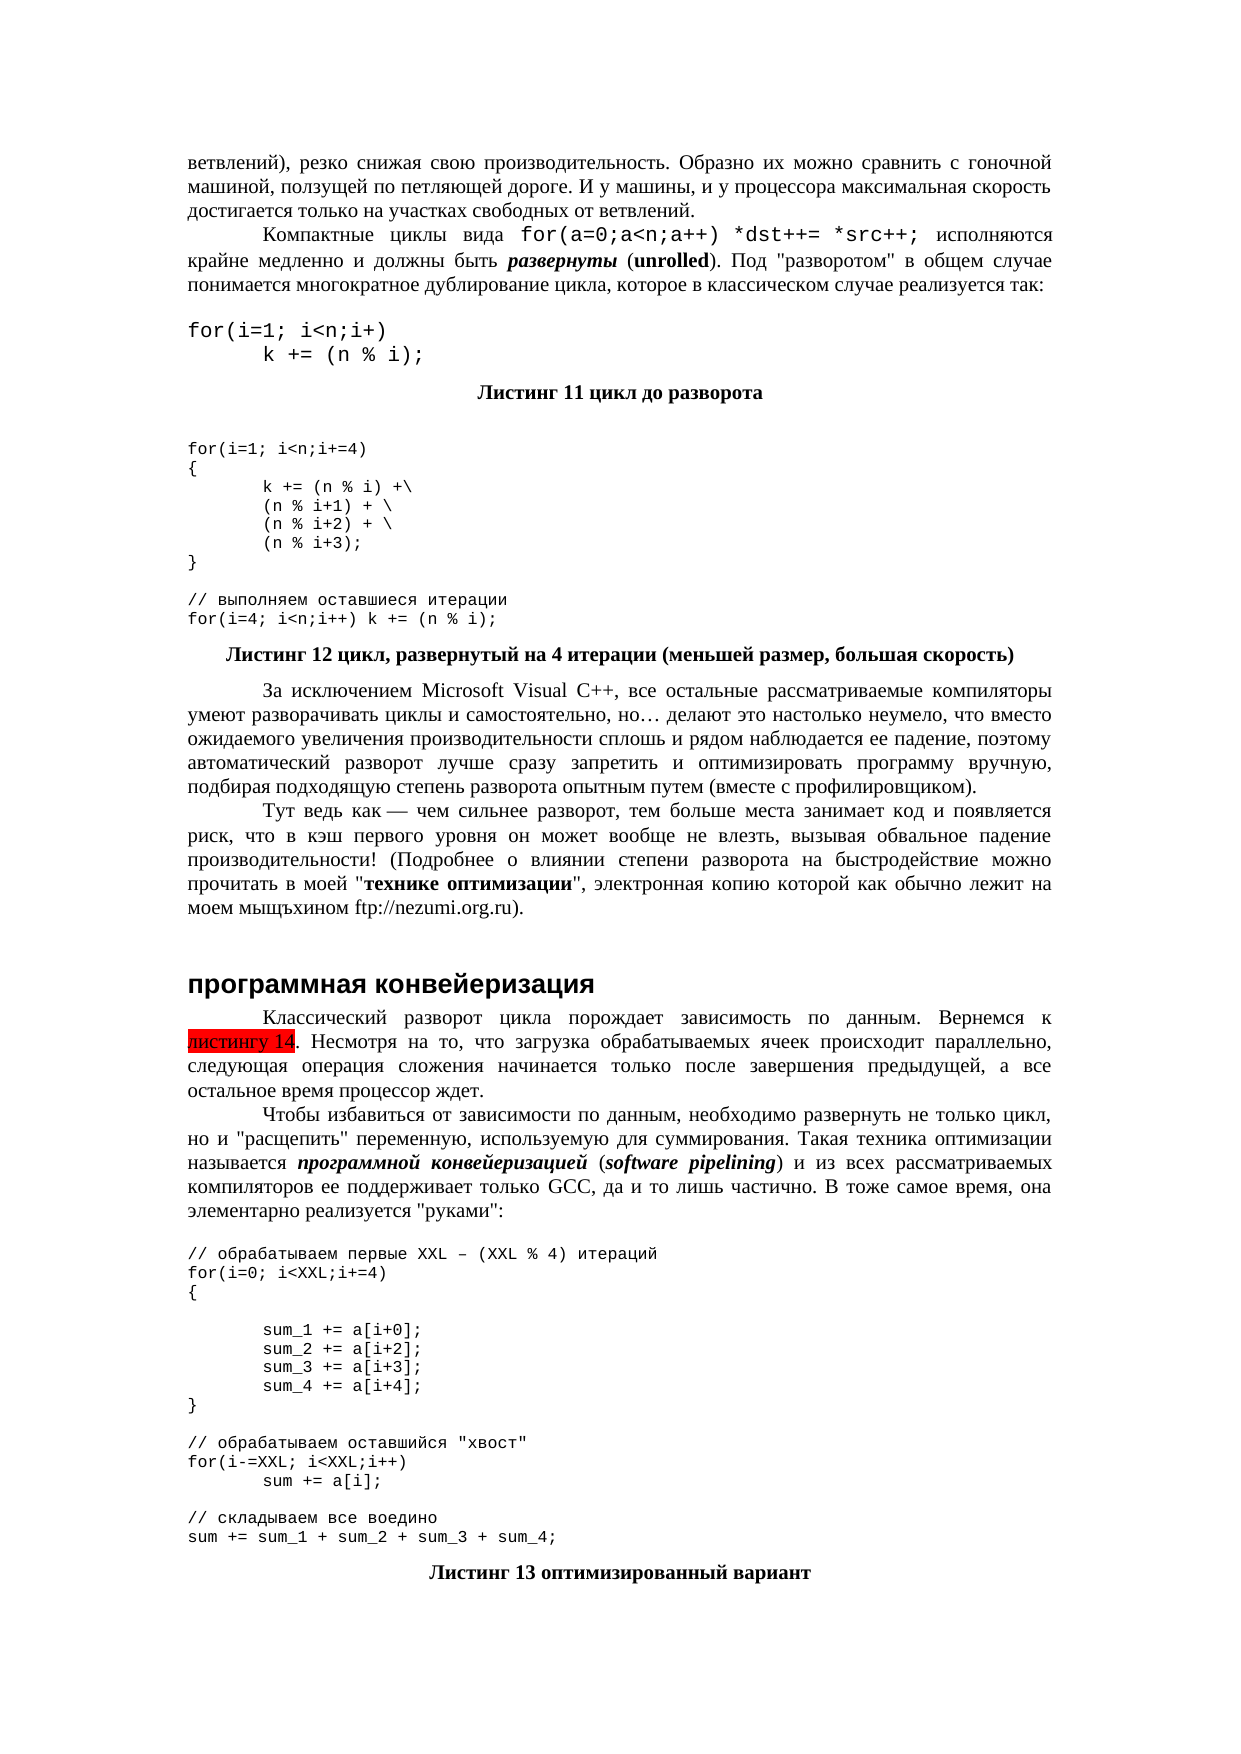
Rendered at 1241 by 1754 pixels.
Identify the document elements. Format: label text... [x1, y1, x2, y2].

text sum_1 += a[i+0]; [187, 1321, 1053, 1340]
text // выполняем оставшиеся итерации [187, 591, 1053, 610]
text for(i=4; i<n;i++) k += (n % i); [187, 610, 1053, 629]
text Листинг 13 оптимизированный вариант [187, 1560, 1053, 1584]
text Компактные циклы вида for(a=0;a<n;a++) *dst++= *src++; исполняются крайне медленно и должны быть развернуты (unrolled). Под "разворотом" в общем случае понимается многократное дублирование цикла, которое в классическом случае реализуется так: [187, 222, 1053, 296]
text { [187, 459, 1053, 478]
text sum += a[i]; [187, 1472, 1053, 1491]
text for(i=1; i<n;i+) [187, 320, 1053, 344]
text sum += sum_1 + sum_2 + sum_3 + sum_4; [187, 1529, 1053, 1548]
text k += (n % i); [187, 344, 1053, 367]
text ветвлений), резко снижая свою производительность. Образно их можно сравнить с гоночной машиной, ползущей по петляющей дороге. И у машины, и у процессора максимальная скорость достигается только на участках свободных от ветвлений. [187, 150, 1053, 222]
text // складываем все воедино [187, 1510, 1053, 1529]
text for(i-=XXL; i<XXL;i++) [187, 1453, 1053, 1472]
text k += (n % i) +\ [187, 478, 1053, 497]
text // обрабатываем первые XXL – (XXL % 4) итераций [187, 1246, 1053, 1265]
text for(i=0; i<XXL;i+=4) [187, 1265, 1053, 1284]
text } [187, 554, 1053, 572]
subtitle программная конвейеризация [187, 968, 1053, 999]
text for(i=1; i<n;i+=4) [187, 441, 1053, 459]
text Тут ведь как — чем сильнее разворот, тем больше места занимает код и появляется риск, что в кэш первого уровня он может вообще не влезть, вызывая обвальное падение производительности! (Подробнее о влиянии степени разворота на быстродействие можно прочитать в моей "технике оптимизации", электронная копию которой как обычно лежит на моем мыщъхином ftp://nezumi.org.ru). [187, 798, 1053, 919]
text sum_2 += a[i+2]; [187, 1340, 1053, 1359]
text Чтобы избавиться от зависимости по данным, необходимо развернуть не только цикл, но и "расщепить" переменную, используемую для суммирования. Такая техника оптимизации называется программной конвейеризацией (software pipelining) и из всех рассматриваемых компиляторов ее поддерживает только GCC, да и то лишь частично. В тоже самое время, она элементарно реализуется "руками": [187, 1102, 1053, 1222]
text Листинг 12 цикл, развернутый на 4 итерации (меньшей размер, большая скорость) [187, 642, 1053, 666]
text sum_4 += a[i+4]; [187, 1378, 1053, 1397]
text Классический разворот цикла порождает зависимость по данным. Вернемся к листингу 14. Несмотря на то, что загрузка обрабатываемых ячеек происходит параллельно, следующая операция сложения начинается только после завершения предыдущей, а все остальное время процессор ждет. [187, 1005, 1053, 1102]
text // обрабатываем оставшийся "хвост" [187, 1434, 1053, 1453]
text Листинг 11 цикл до разворота [187, 380, 1053, 404]
text { [187, 1284, 1053, 1302]
text sum_3 += a[i+3]; [187, 1359, 1053, 1378]
text } [187, 1397, 1053, 1416]
text За исключением Microsoft Visual C++, все остальные рассматриваемые компиляторы умеют разворачивать циклы и самостоятельно, но… делают это настолько неумело, что вместо ожидаемого увеличения производительности сплошь и рядом наблюдается ее падение, поэтому автоматический разворот лучше сразу запретить и оптимизировать программу вручную, подбирая подходящую степень разворота опытным путем (вместе с профилировщиком). [187, 678, 1053, 798]
text (n % i+1) + \ [187, 497, 1053, 516]
text (n % i+2) + \ [187, 516, 1053, 535]
text (n % i+3); [187, 535, 1053, 554]
